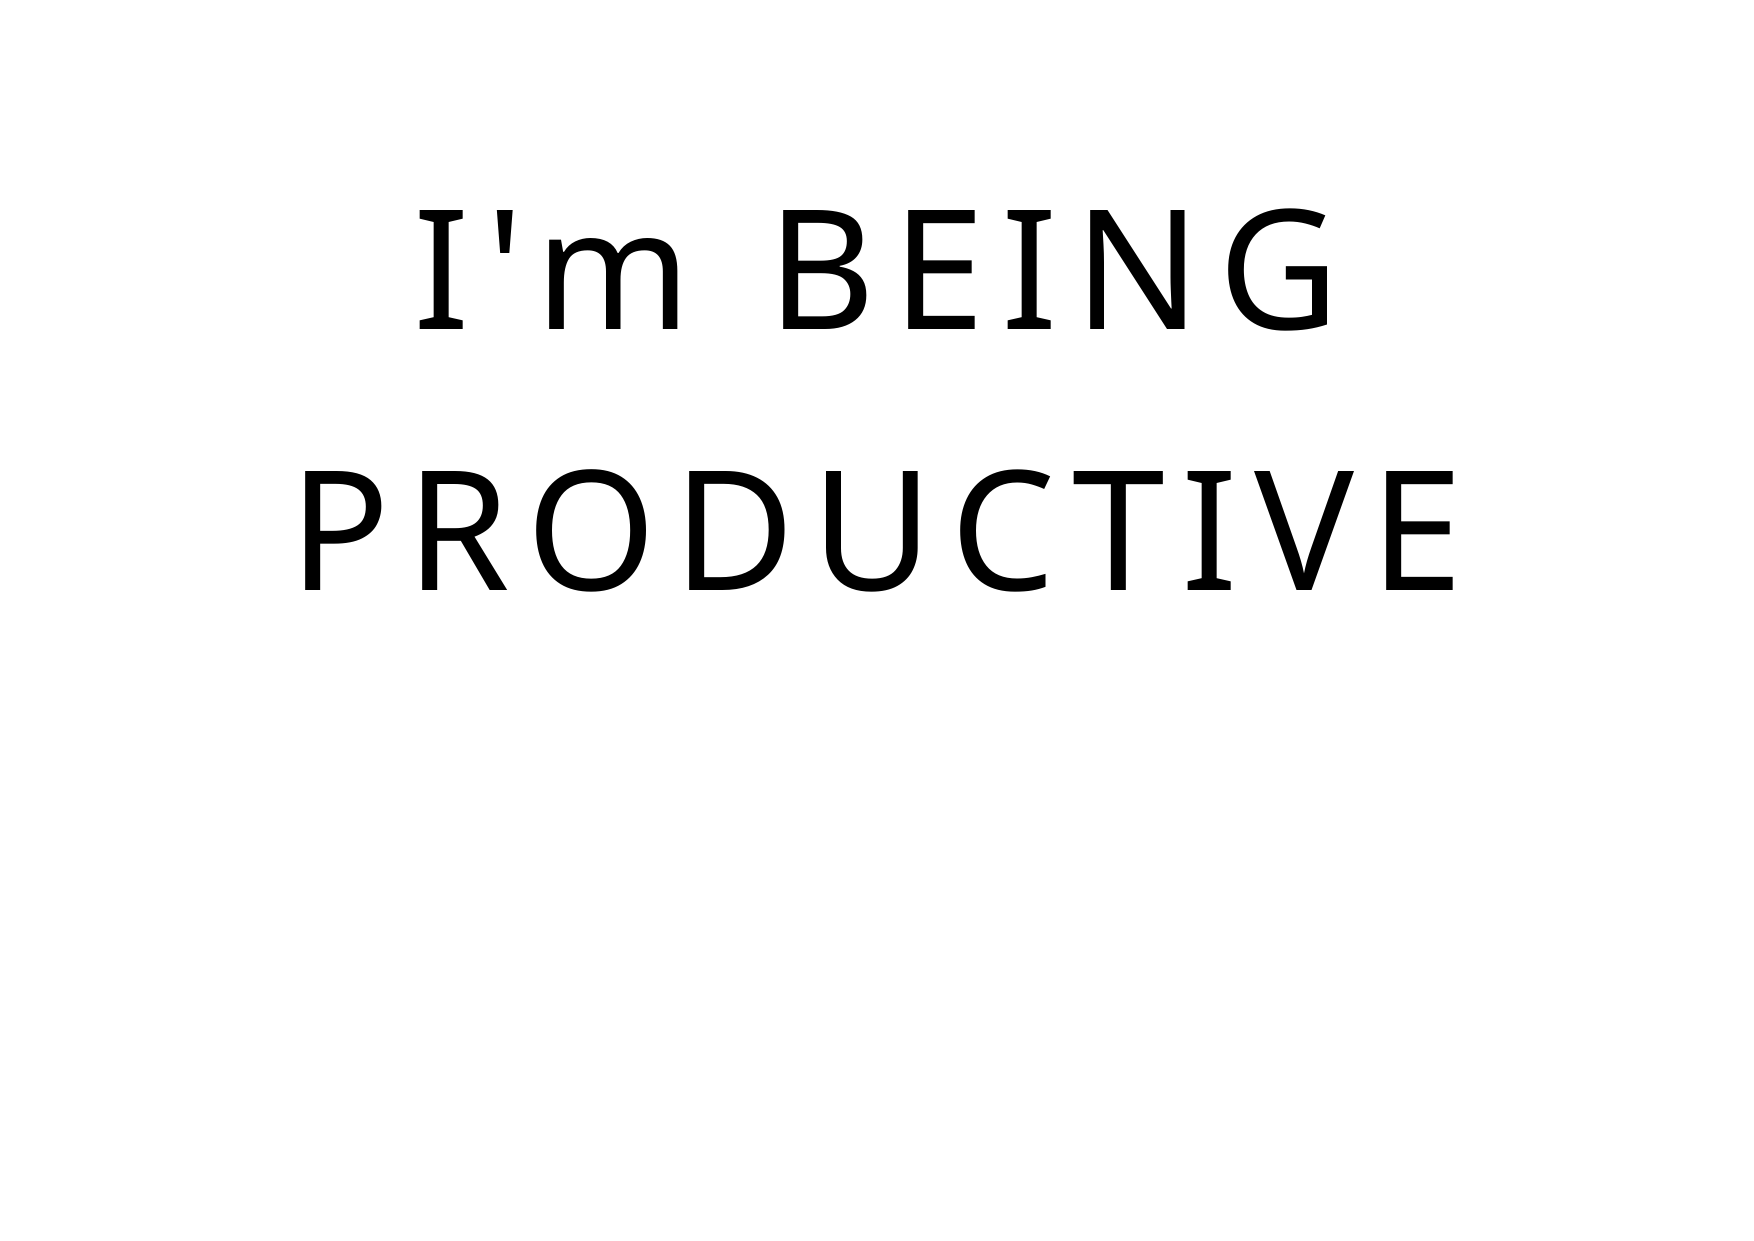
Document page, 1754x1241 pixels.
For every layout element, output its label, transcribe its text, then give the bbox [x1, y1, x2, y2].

text I'm BEING PRODUCTIVE [118, 152, 1636, 639]
